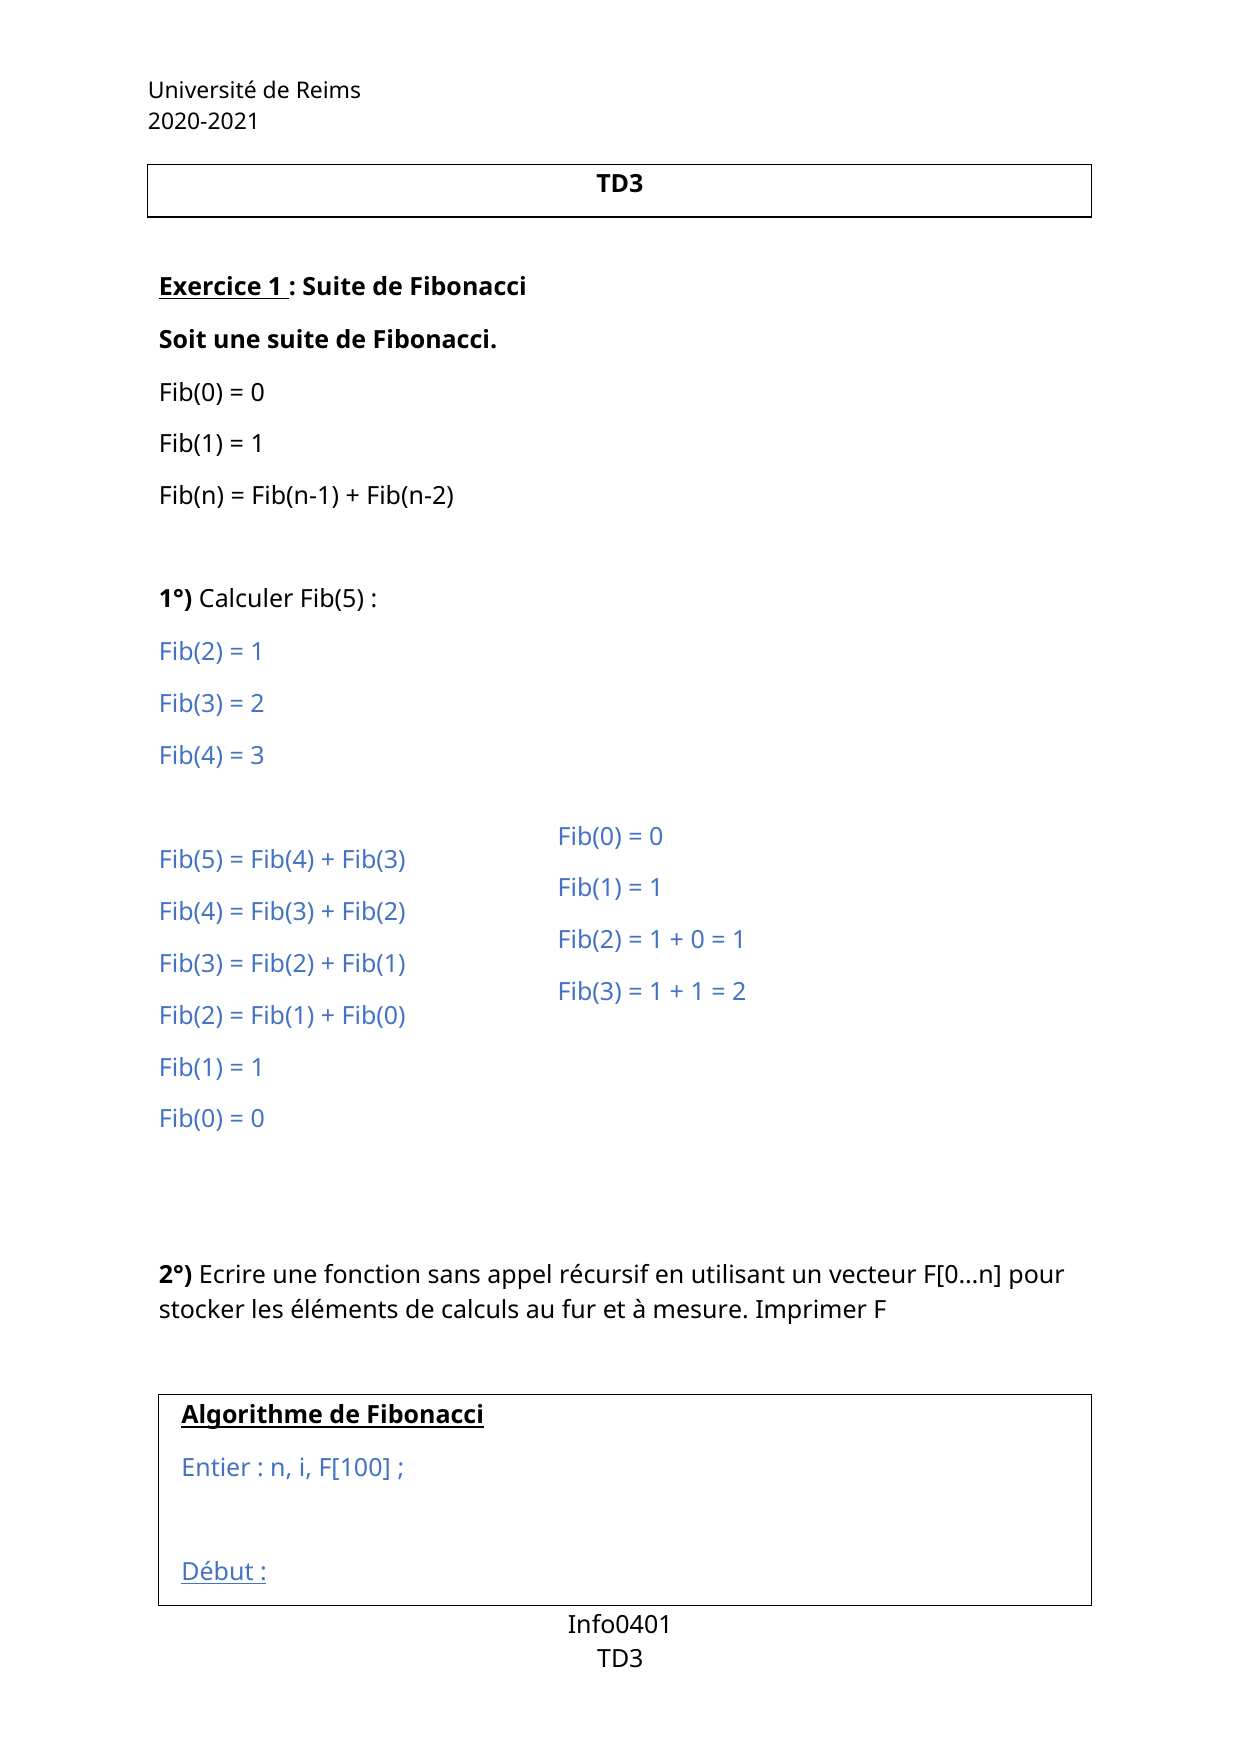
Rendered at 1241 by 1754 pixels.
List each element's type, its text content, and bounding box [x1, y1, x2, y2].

text [918, 841, 1093, 876]
text Fib(2) = 1 + 0 = 1 [557, 922, 903, 956]
table_header Algorithme de Fibonacci Entier : n, i, F[100] ; Début : [159, 1395, 1091, 1604]
text Fib(4) = 3 [159, 738, 1093, 772]
text Fib(1) = 1 [159, 1049, 1093, 1083]
text 2°) Ecrire une fonction sans appel récursif en utilisant un vecteur F[0…n] pour stocker les éléments de calculs au fur et à mesure. Imprimer F [159, 1257, 1093, 1325]
text Fib(2) = 1 [159, 633, 1093, 667]
text Fib(3) = Fib(2) + Fib(1) [159, 946, 531, 980]
text [918, 894, 1093, 928]
text Fib(n) = Fib(n-1) + Fib(n-2) [159, 477, 1093, 512]
text 1°) Calculer Fib(5) : [159, 581, 1093, 615]
text Fib(2) = Fib(1) + Fib(0) [159, 998, 1093, 1032]
text Soit une suite de Fibonacci. [159, 322, 1093, 356]
text Fib(0) = 0 [159, 1100, 1093, 1134]
text Fib(4) = Fib(3) + Fib(2) [159, 894, 531, 928]
text Fib(1) = 1 [159, 426, 1093, 460]
text Fib(3) = 2 [159, 685, 1093, 719]
text [918, 946, 1093, 980]
text Fib(3) = 1 + 1 = 2 [557, 974, 903, 1008]
text Fib(0) = 0 [159, 375, 1093, 409]
text Fib(5) = Fib(4) + Fib(3) [159, 841, 531, 876]
table_header TD3 [148, 165, 1091, 216]
text Fib(0) = 0 [557, 818, 903, 852]
text Fib(1) = 1 [557, 869, 903, 904]
text Exercice 1 : Suite de Fibonacci [159, 269, 1093, 303]
